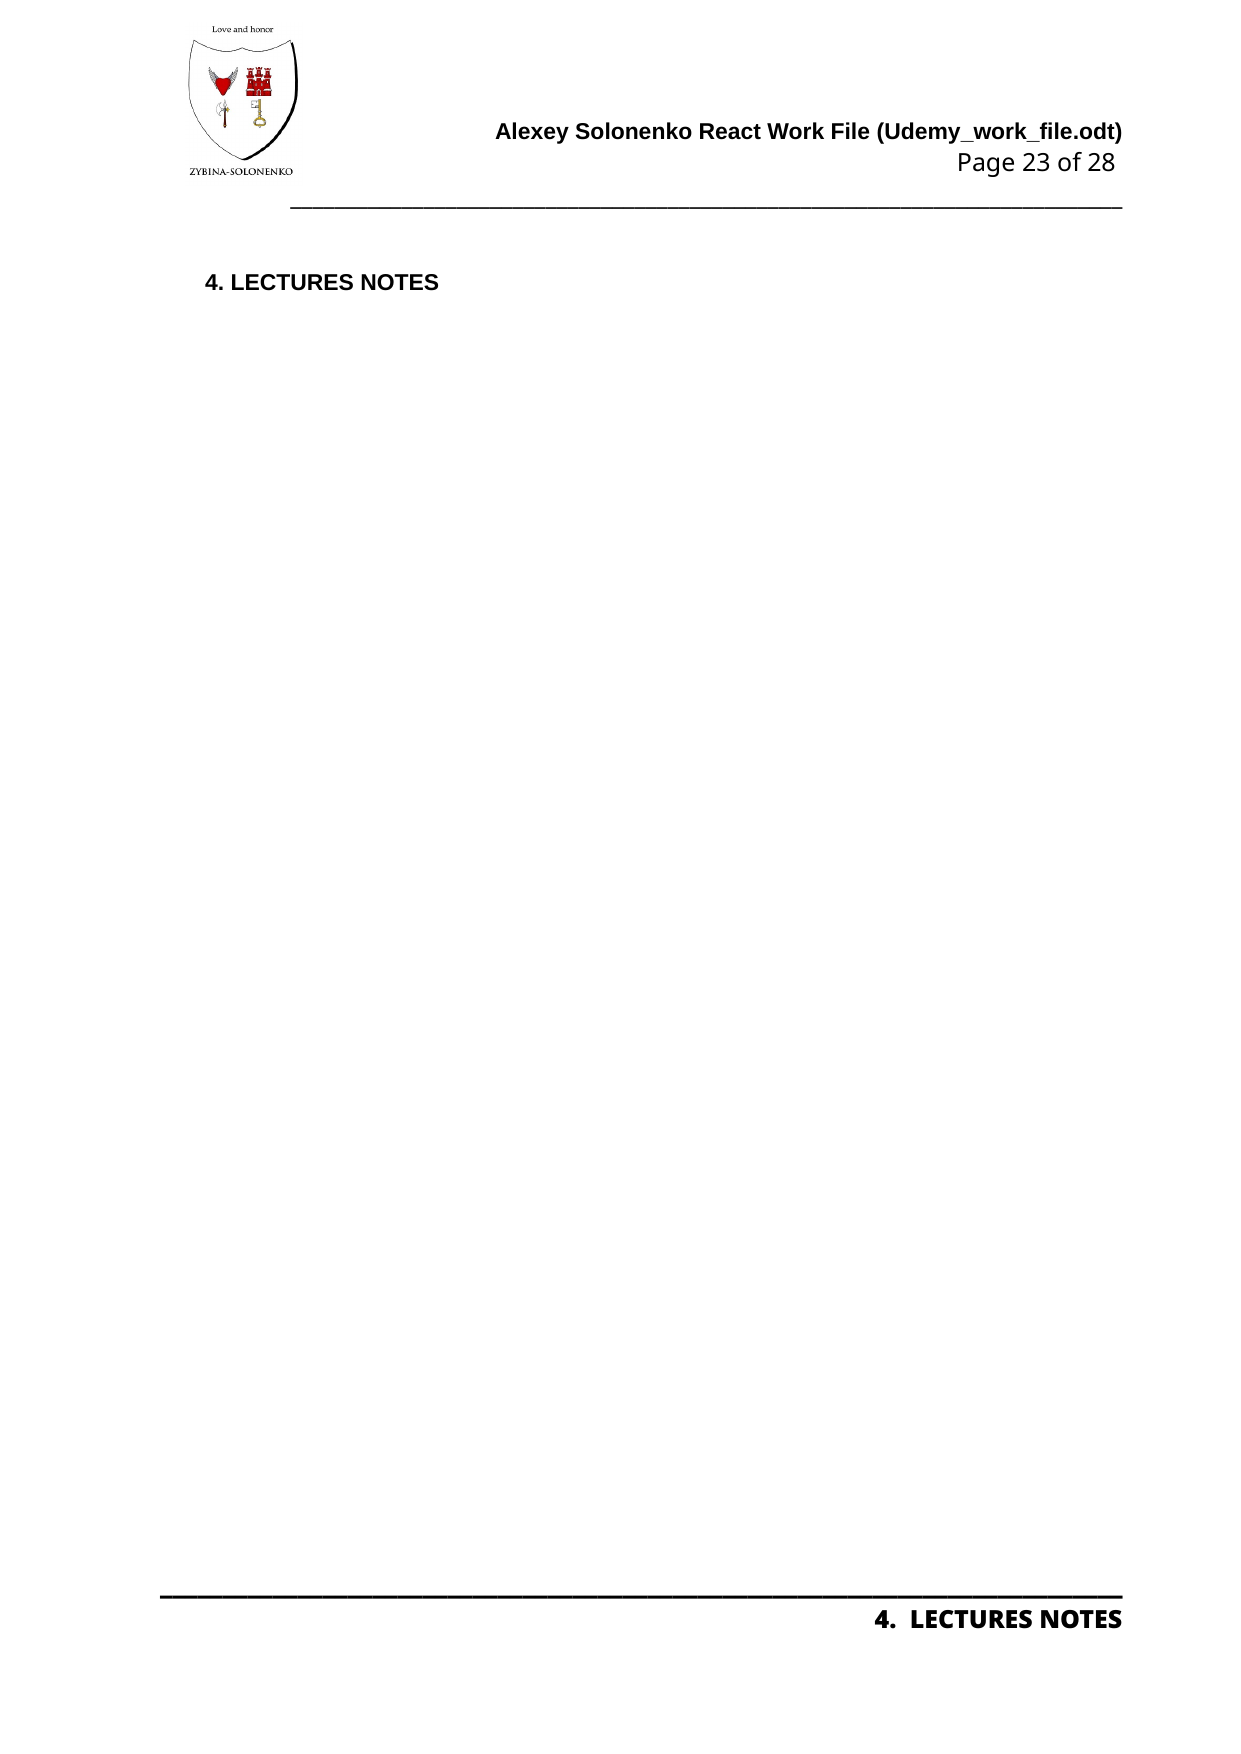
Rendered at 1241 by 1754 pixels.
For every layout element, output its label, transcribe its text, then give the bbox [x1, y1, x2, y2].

picture [185, 22, 303, 186]
subtitle LECTURES NOTES [148, 268, 1122, 295]
